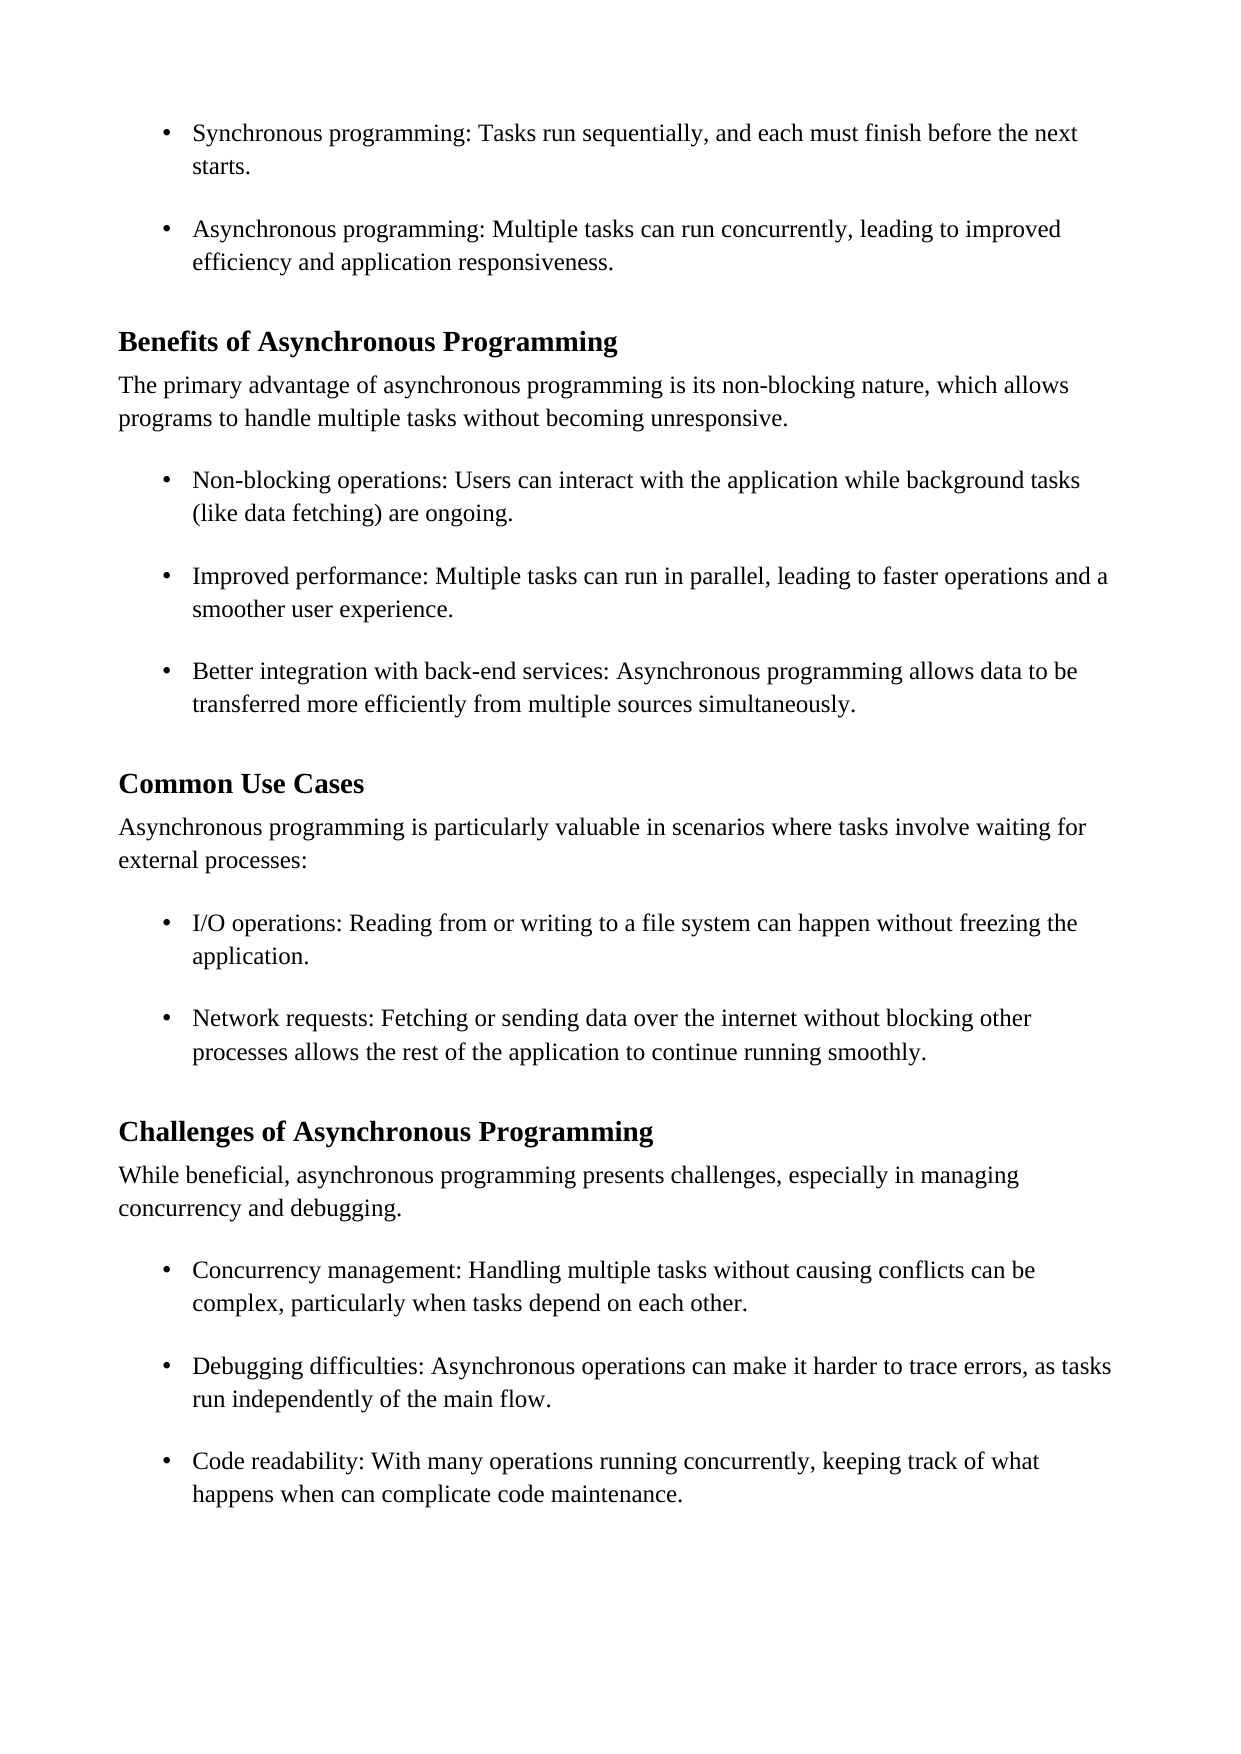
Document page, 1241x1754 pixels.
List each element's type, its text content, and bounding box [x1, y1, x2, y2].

list Asynchronous programming: Multiple tasks can run concurrently, leading to improved efficiency and application responsiveness. [162, 214, 1122, 275]
list Concurrency management: Handling multiple tasks without causing conflicts can be complex, particularly when tasks depend on each other. [162, 1255, 1122, 1317]
subtitle Common Use Cases [118, 766, 1122, 800]
list Non-blocking operations: Users can interact with the application while background tasks (like data fetching) are ongoing. [162, 465, 1122, 527]
list I/O operations: Reading from or writing to a file system can happen without freezing the application. [162, 908, 1122, 970]
list Debugging difficulties: Asynchronous operations can make it harder to trace errors, as tasks run independently of the main flow. [162, 1351, 1122, 1412]
list Improved performance: Multiple tasks can run in parallel, leading to faster operations and a smoother user experience. [162, 561, 1122, 623]
list Better integration with back-end services: Asynchronous programming allows data to be transferred more efficiently from multiple sources simultaneously. [162, 656, 1122, 718]
subtitle Benefits of Asynchronous Programming [118, 324, 1122, 357]
list Code readability: With many operations running concurrently, keeping track of what happens when can complicate code maintenance. [162, 1446, 1122, 1508]
subtitle Challenges of Asynchronous Programming [118, 1114, 1122, 1147]
text The primary advantage of asynchronous programming is its non-blocking nature, which allows programs to handle multiple tasks without becoming unresponsive. [118, 370, 1122, 432]
list Network requests: Fetching or sending data over the internet without blocking other processes allows the rest of the application to continue running smoothly. [162, 1003, 1122, 1065]
text While beneficial, asynchronous programming presents challenges, especially in managing concurrency and debugging. [118, 1160, 1122, 1221]
list Synchronous programming: Tasks run sequentially, and each must finish before the next starts. [162, 118, 1122, 180]
text Asynchronous programming is particularly valuable in scenarios where tasks involve waiting for external processes: [118, 812, 1122, 874]
